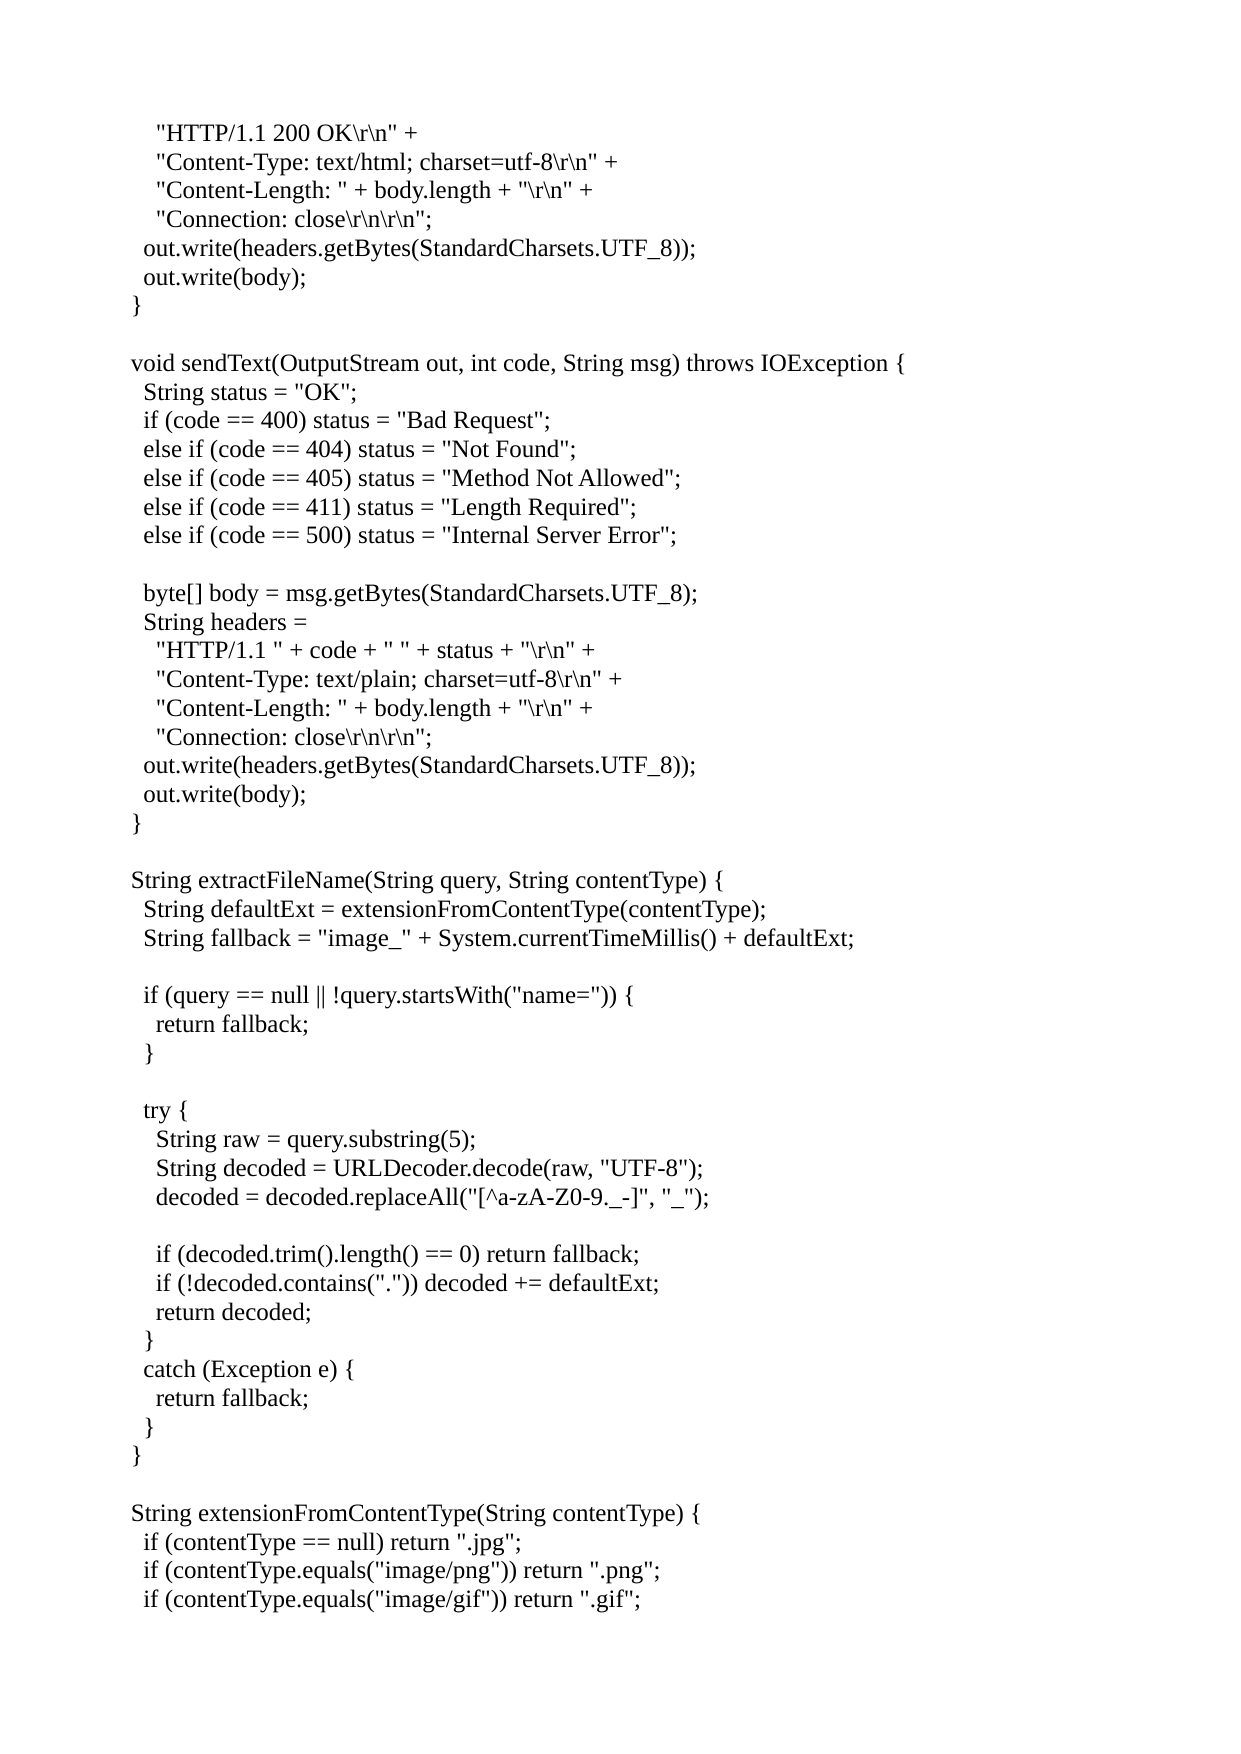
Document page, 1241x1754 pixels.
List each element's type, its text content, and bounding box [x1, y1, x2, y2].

text "Connection: close\r\n\r\n"; [118, 204, 1122, 233]
text } [118, 1441, 1122, 1469]
text } [118, 808, 1122, 837]
text "HTTP/1.1 200 OK\r\n" + [118, 118, 1122, 147]
text "HTTP/1.1 " + code + " " + status + "\r\n" + [118, 636, 1122, 664]
text String headers = [118, 607, 1122, 636]
text "Content-Length: " + body.length + "\r\n" + [118, 176, 1122, 204]
text if (!decoded.contains(".")) decoded += defaultExt; [118, 1268, 1122, 1297]
text if (decoded.trim().length() == 0) return fallback; [118, 1239, 1122, 1268]
text catch (Exception e) { [118, 1354, 1122, 1383]
text decoded = decoded.replaceAll("[^a-zA-Z0-9._-]", "_"); [118, 1182, 1122, 1211]
text } [118, 1326, 1122, 1354]
text void sendText(OutputStream out, int code, String msg) throws IOException { [118, 348, 1122, 377]
text } [118, 291, 1122, 319]
text } [118, 1038, 1122, 1067]
text String raw = query.substring(5); [118, 1124, 1122, 1153]
text String fallback = "image_" + System.currentTimeMillis() + defaultExt; [118, 923, 1122, 952]
text if (query == null || !query.startsWith("name=")) { [118, 981, 1122, 1009]
text if (code == 400) status = "Bad Request"; [118, 406, 1122, 434]
text } [118, 1412, 1122, 1441]
text else if (code == 404) status = "Not Found"; [118, 434, 1122, 463]
text "Content-Length: " + body.length + "\r\n" + [118, 693, 1122, 722]
text byte[] body = msg.getBytes(StandardCharsets.UTF_8); [118, 578, 1122, 607]
text try { [118, 1096, 1122, 1124]
text out.write(headers.getBytes(StandardCharsets.UTF_8)); [118, 751, 1122, 779]
text "Content-Type: text/html; charset=utf-8\r\n" + [118, 147, 1122, 176]
text return decoded; [118, 1297, 1122, 1326]
text "Connection: close\r\n\r\n"; [118, 722, 1122, 751]
text String extensionFromContentType(String contentType) { [118, 1498, 1122, 1527]
text if (contentType.equals("image/png")) return ".png"; [118, 1556, 1122, 1584]
text return fallback; [118, 1009, 1122, 1038]
text out.write(body); [118, 779, 1122, 808]
text out.write(body); [118, 262, 1122, 291]
text "Content-Type: text/plain; charset=utf-8\r\n" + [118, 664, 1122, 693]
text String status = "OK"; [118, 377, 1122, 406]
text out.write(headers.getBytes(StandardCharsets.UTF_8)); [118, 233, 1122, 262]
text else if (code == 405) status = "Method Not Allowed"; [118, 463, 1122, 492]
text else if (code == 500) status = "Internal Server Error"; [118, 521, 1122, 549]
text String defaultExt = extensionFromContentType(contentType); [118, 894, 1122, 923]
text if (contentType.equals("image/gif")) return ".gif"; [118, 1584, 1122, 1613]
text String extractFileName(String query, String contentType) { [118, 866, 1122, 894]
text else if (code == 411) status = "Length Required"; [118, 492, 1122, 521]
text if (contentType == null) return ".jpg"; [118, 1527, 1122, 1556]
text return fallback; [118, 1383, 1122, 1412]
text String decoded = URLDecoder.decode(raw, "UTF-8"); [118, 1153, 1122, 1182]
